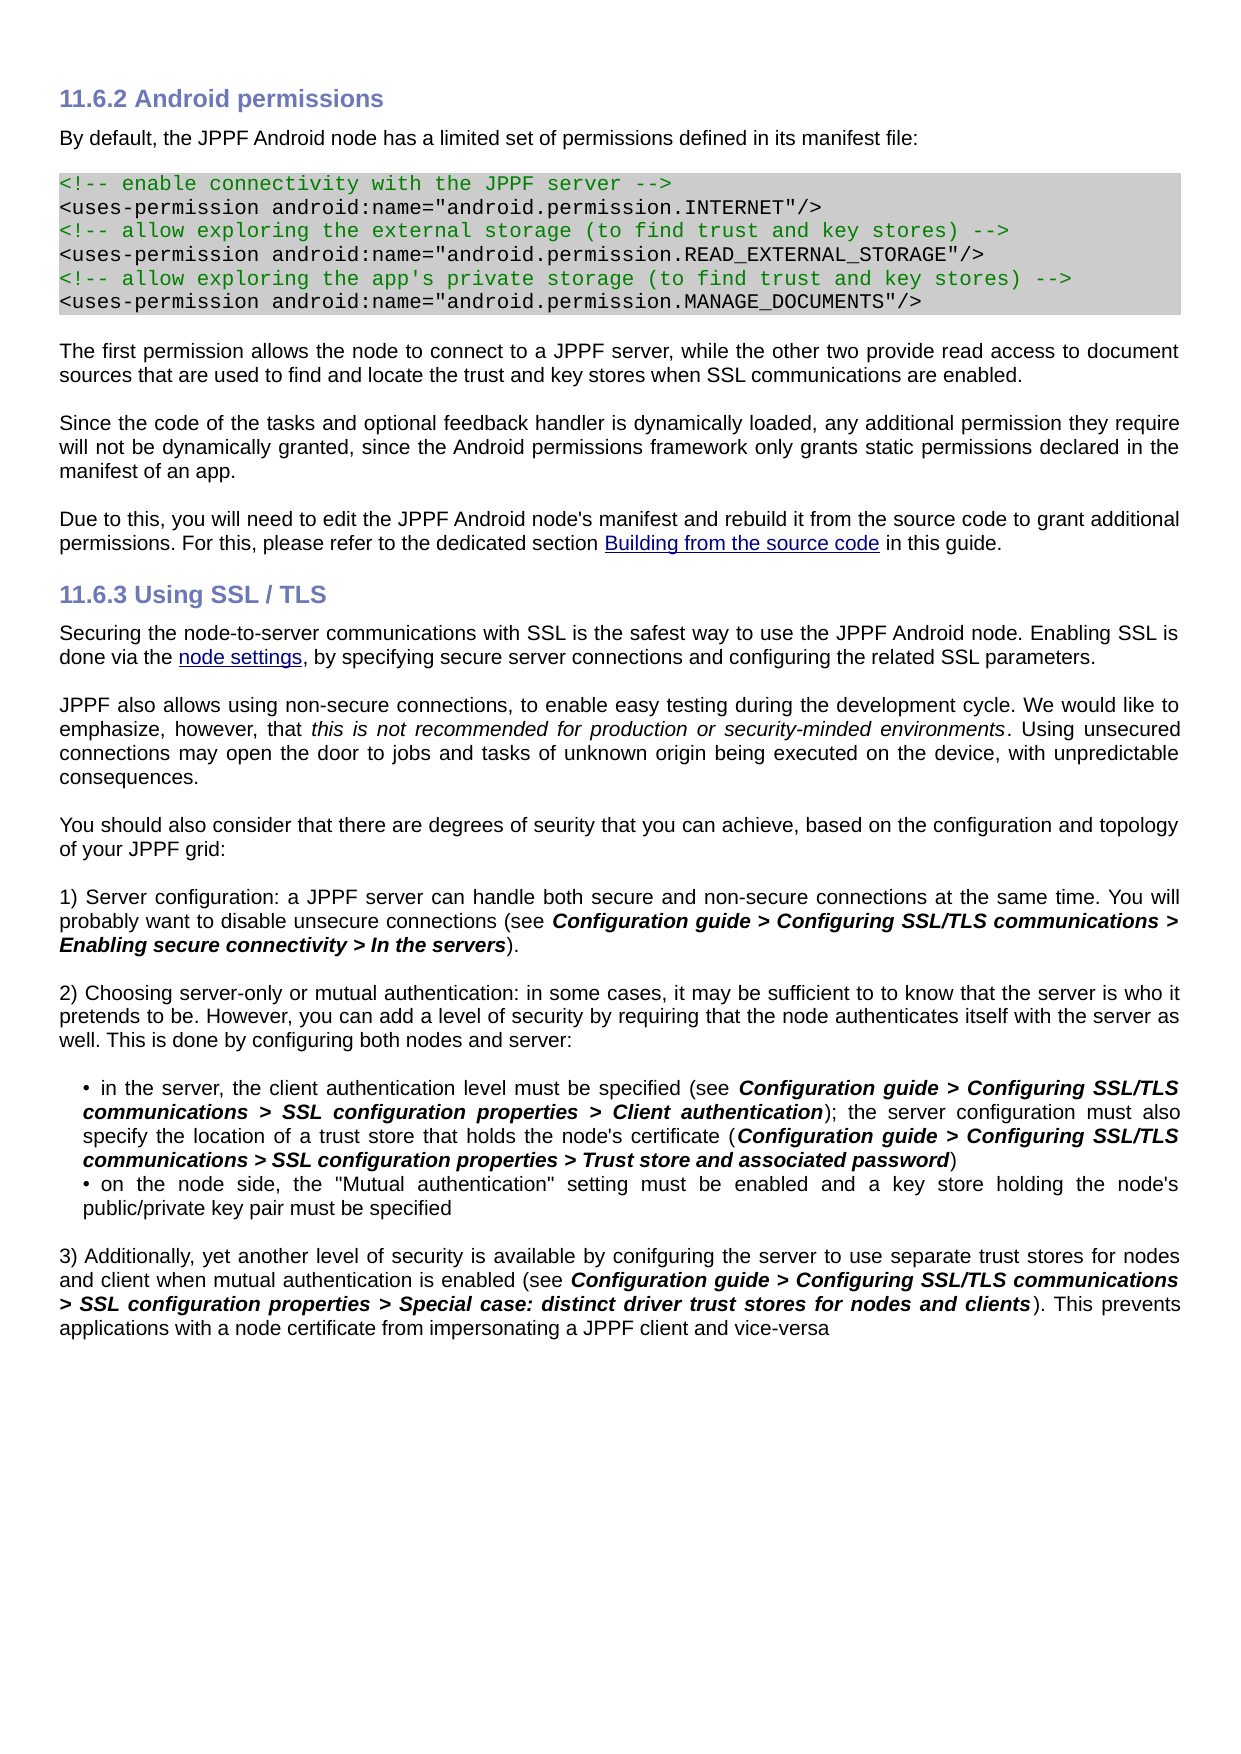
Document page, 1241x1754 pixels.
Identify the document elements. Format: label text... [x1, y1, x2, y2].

text Due to this, you will need to edit the JPPF Android node's manifest and rebuild it from the source code to grant additional permissions. For this, please refer to the dedicated section Building from the source code in this guide. [59, 507, 1181, 555]
text <uses-permission android:name="android.permission.READ_EXTERNAL_STORAGE"/> [59, 244, 1181, 268]
text You should also consider that there are degrees of seurity that you can achieve, based on the configuration and topology of your JPPF grid: [59, 813, 1181, 861]
text <!-- allow exploring the app's private storage (to find trust and key stores) --> [59, 268, 1181, 291]
text Securing the node-to-server communications with SSL is the safest way to use the JPPF Android node. Enabling SSL is done via the node settings, by specifying secure server connections and configuring the related SSL parameters. [59, 621, 1181, 669]
text <!-- allow exploring the external storage (to find trust and key stores) --> [59, 221, 1181, 244]
subtitle Using SSL / TLS [59, 580, 1181, 608]
text By default, the JPPF Android node has a limited set of permissions defined in its manifest file: [59, 125, 1181, 149]
text <uses-permission android:name="android.permission.MANAGE_DOCUMENTS"/> [59, 291, 1181, 315]
list on the node side, the "Mutual authentication" setting must be enabled and a key store holding the node's public/private key pair must be specified [83, 1172, 1181, 1220]
text <uses-permission android:name="android.permission.INTERNET"/> [59, 197, 1181, 221]
text <!-- enable connectivity with the JPPF server --> [59, 173, 1181, 197]
text 3) Additionally, yet another level of security is available by conifguring the server to use separate trust stores for nodes and client when mutual authentication is enabled (see Configuration guide > Configuring SSL/TLS communications > SSL configuration properties > Special case: distinct driver trust stores for nodes and clients). This prevents applications with a node certificate from impersonating a JPPF client and vice-versa [59, 1244, 1181, 1340]
text Since the code of the tasks and optional feedback handler is dynamically loaded, any additional permission they require will not be dynamically granted, since the Android permissions framework only grants static permissions declared in the manifest of an app. [59, 411, 1181, 483]
text The first permission allows the node to connect to a JPPF server, while the other two provide read access to document sources that are used to find and locate the trust and key stores when SSL communications are enabled. [59, 339, 1181, 387]
subtitle Android permissions [59, 84, 1181, 113]
text 2) Choosing server-only or mutual authentication: in some cases, it may be sufficient to to know that the server is who it pretends to be. However, you can add a level of security by requiring that the node authenticates itself with the server as well. This is done by configuring both nodes and server: [59, 980, 1181, 1052]
text JPPF also allows using non-secure connections, to enable easy testing during the development cycle. We would like to emphasize, however, that this is not recommended for production or security-minded environments. Using unsecured connections may open the door to jobs and tasks of unknown origin being executed on the device, with unpredictable consequences. [59, 693, 1181, 789]
list in the server, the client authentication level must be specified (see Configuration guide > Configuring SSL/TLS communications > SSL configuration properties > Client authentication); the server configuration must also specify the location of a trust store that holds the node's certificate (Configuration guide > Configuring SSL/TLS communications > SSL configuration properties > Trust store and associated password) [83, 1076, 1181, 1172]
text 1) Server configuration: a JPPF server can handle both secure and non-secure connections at the same time. You will probably want to disable unsecure connections (see Configuration guide > Configuring SSL/TLS communications > Enabling secure connectivity > In the servers). [59, 884, 1181, 956]
